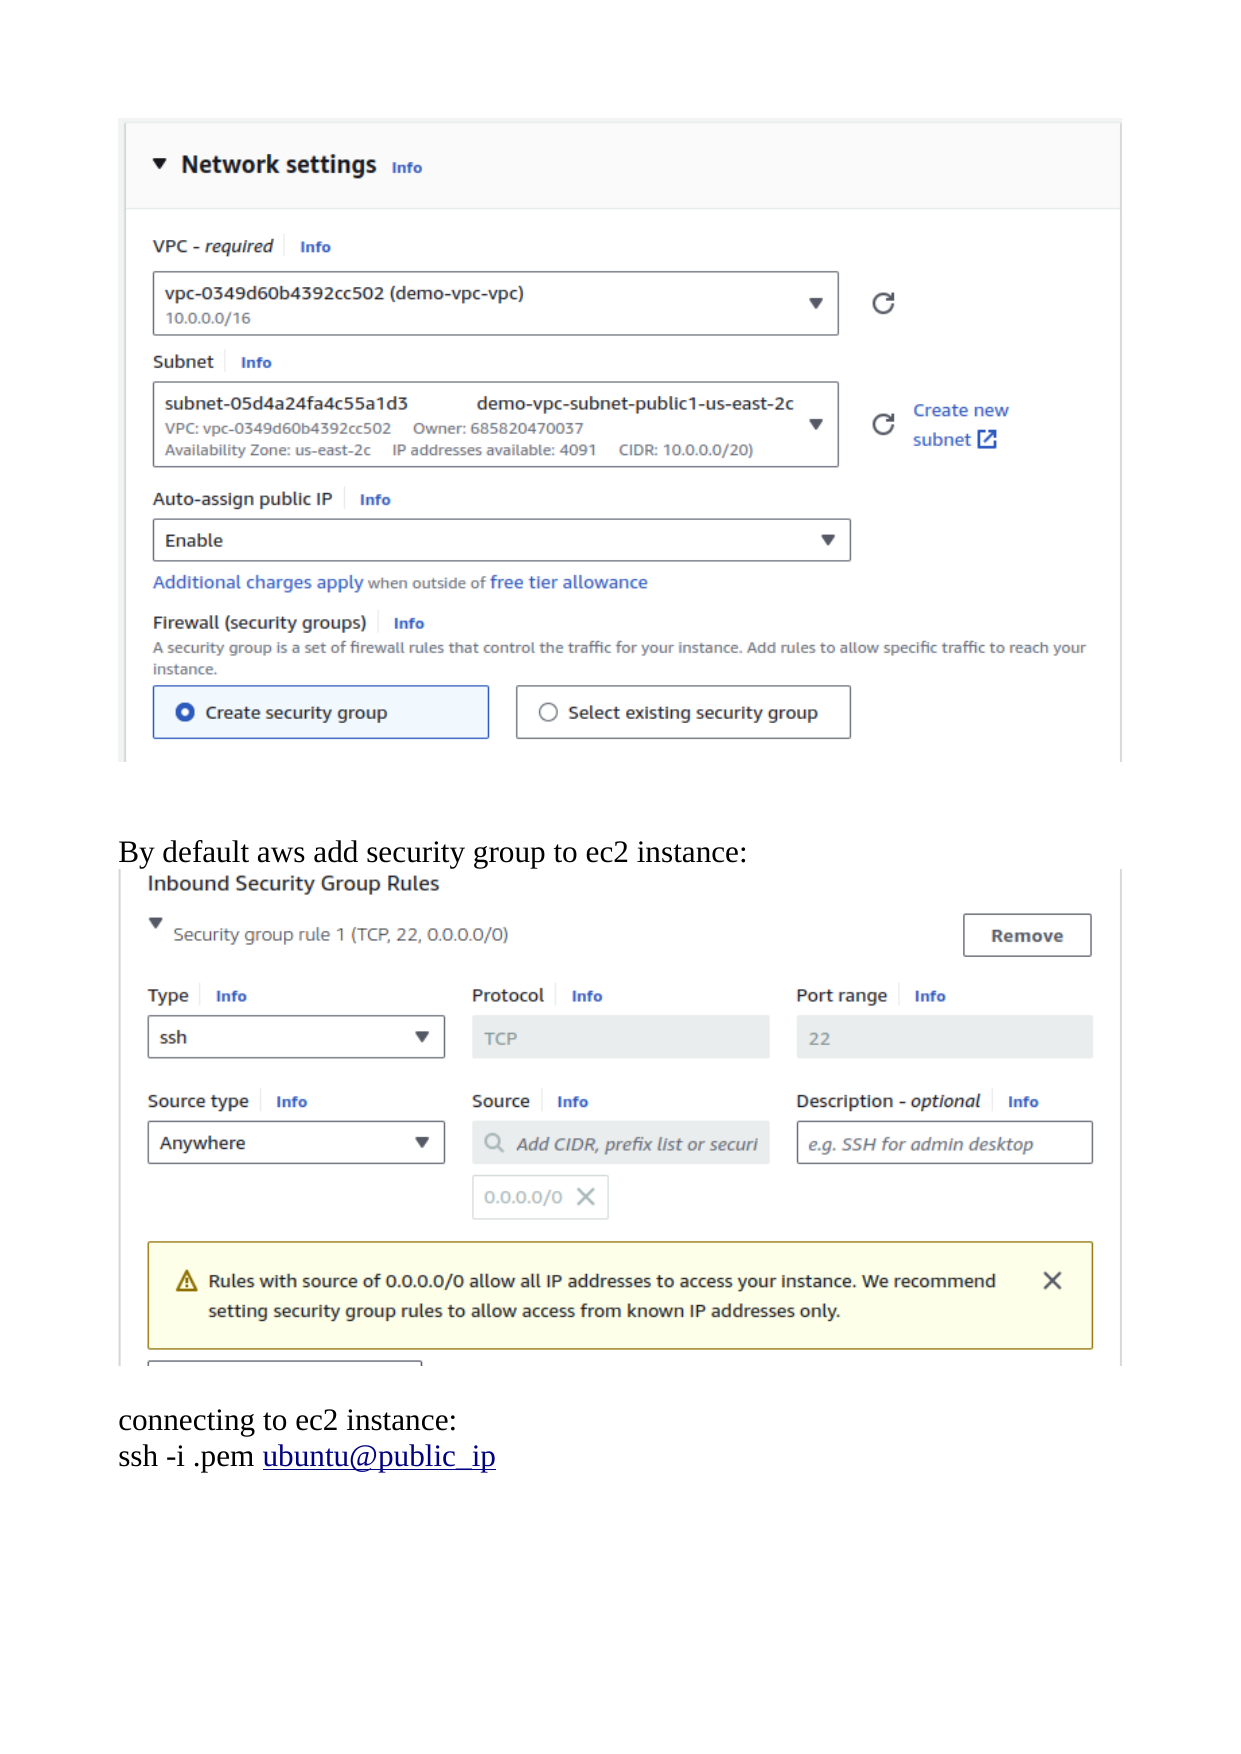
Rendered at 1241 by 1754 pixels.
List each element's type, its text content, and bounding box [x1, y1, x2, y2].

text connecting to ec2 instance: [118, 1401, 1122, 1437]
picture [118, 869, 1123, 1366]
text ssh -i .pem ubuntu@public_ip [118, 1437, 1122, 1473]
text By default aws add security group to ec2 instance: [118, 834, 1122, 869]
picture [118, 118, 1123, 762]
